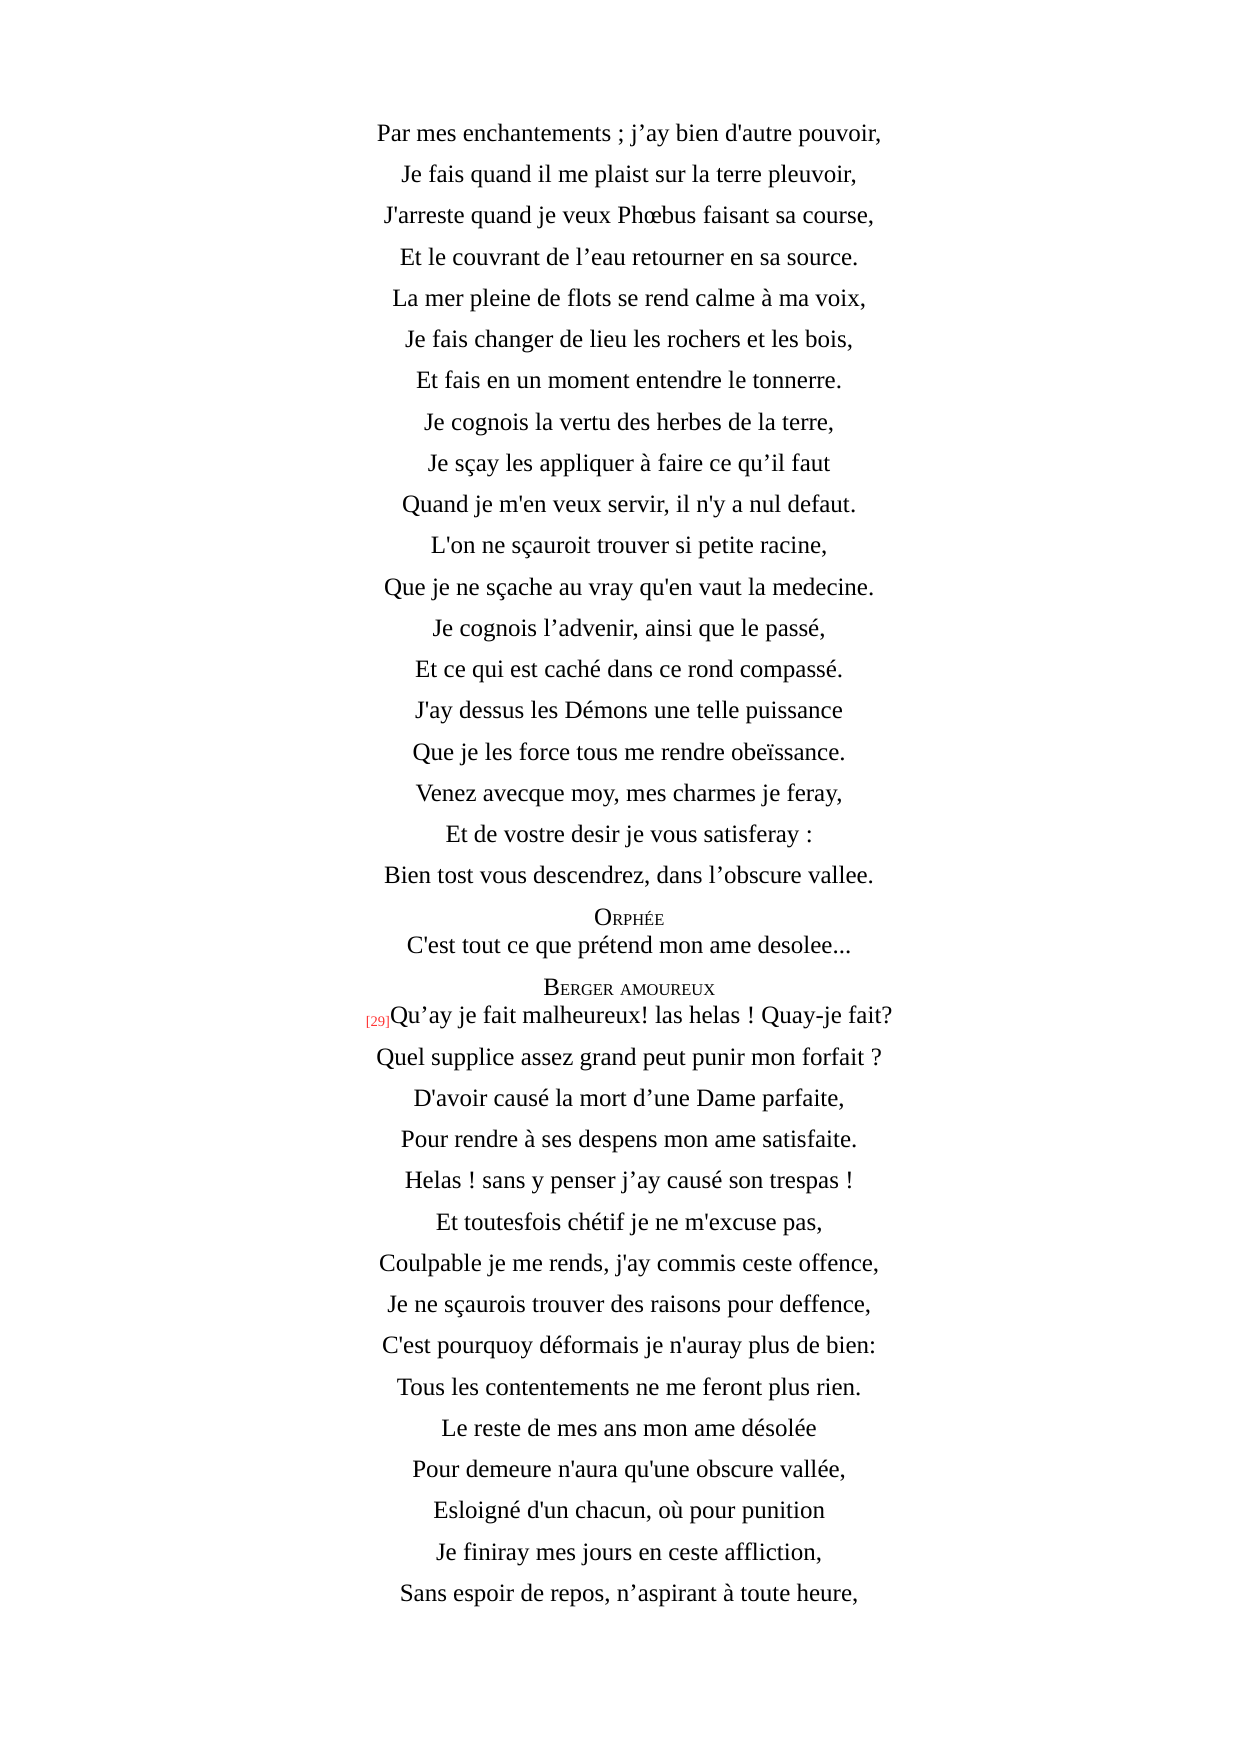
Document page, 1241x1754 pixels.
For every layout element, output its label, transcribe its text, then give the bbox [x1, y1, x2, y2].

text Je ne sçaurois trouver des raisons pour deffence, [118, 1289, 1122, 1318]
text C'est pourquoy déformais je n'auray plus de bien: [118, 1331, 1122, 1359]
text D'avoir causé la mort d’une Dame parfaite, [118, 1083, 1122, 1112]
text L'on ne sçauroit trouver si petite racine, [118, 531, 1122, 559]
text Je finiray mes jours en ceste affliction, [118, 1537, 1122, 1566]
text Quel supplice assez grand peut punir mon forfait ? [118, 1042, 1122, 1071]
text [29]Qu’ay je fait malheureux! las helas ! Quay-je fait? [118, 1001, 1122, 1029]
text Venez avecque moy, mes charmes je feray, [118, 778, 1122, 807]
text Sans espoir de repos, n’aspirant à toute heure, [118, 1578, 1122, 1607]
text Je cognois l’advenir, ainsi que le passé, [118, 613, 1122, 642]
text Quand je m'en veux servir, il n'y a nul defaut. [118, 489, 1122, 518]
text Par mes enchantements ; j’ay bien d'autre pouvoir, [118, 118, 1122, 147]
text Pour rendre à ses despens mon ame satisfaite. [118, 1124, 1122, 1153]
text Et ce qui est caché dans ce rond compassé. [118, 654, 1122, 683]
text Tous les contentements ne me feront plus rien. [118, 1372, 1122, 1401]
text Je sçay les appliquer à faire ce qu’il faut [118, 448, 1122, 477]
text Et de vostre desir je vous satisferay : [118, 819, 1122, 848]
text J'arreste quand je veux Phœbus faisant sa course, [118, 201, 1122, 229]
text Je cognois la vertu des herbes de la terre, [118, 407, 1122, 436]
text Le reste de mes ans mon ame désolée [118, 1413, 1122, 1442]
text Et toutesfois chétif je ne m'excuse pas, [118, 1207, 1122, 1236]
text Et fais en un moment entendre le tonnerre. [118, 366, 1122, 394]
text Orphée [118, 902, 1122, 931]
text C'est tout ce que prétend mon ame desolee... [118, 931, 1122, 959]
text Bien tost vous descendrez, dans l’obscure vallee. [118, 861, 1122, 889]
text Que je ne sçache au vray qu'en vaut la medecine. [118, 572, 1122, 601]
text Berger amoureux [118, 972, 1122, 1001]
text Que je les force tous me rendre obeïssance. [118, 737, 1122, 766]
text Coulpable je me rends, j'ay commis ceste offence, [118, 1248, 1122, 1277]
text La mer pleine de flots se rend calme à ma voix, [118, 283, 1122, 312]
text Je fais quand il me plaist sur la terre pleuvoir, [118, 159, 1122, 188]
text Esloigné d'un chacun, où pour punition [118, 1496, 1122, 1524]
text Helas ! sans y penser j’ay causé son trespas ! [118, 1166, 1122, 1194]
text J'ay dessus les Démons une telle puissance [118, 696, 1122, 724]
text Et le couvrant de l’eau retourner en sa source. [118, 242, 1122, 271]
text Je fais changer de lieu les rochers et les bois, [118, 324, 1122, 353]
text Pour demeure n'aura qu'une obscure vallée, [118, 1454, 1122, 1483]
